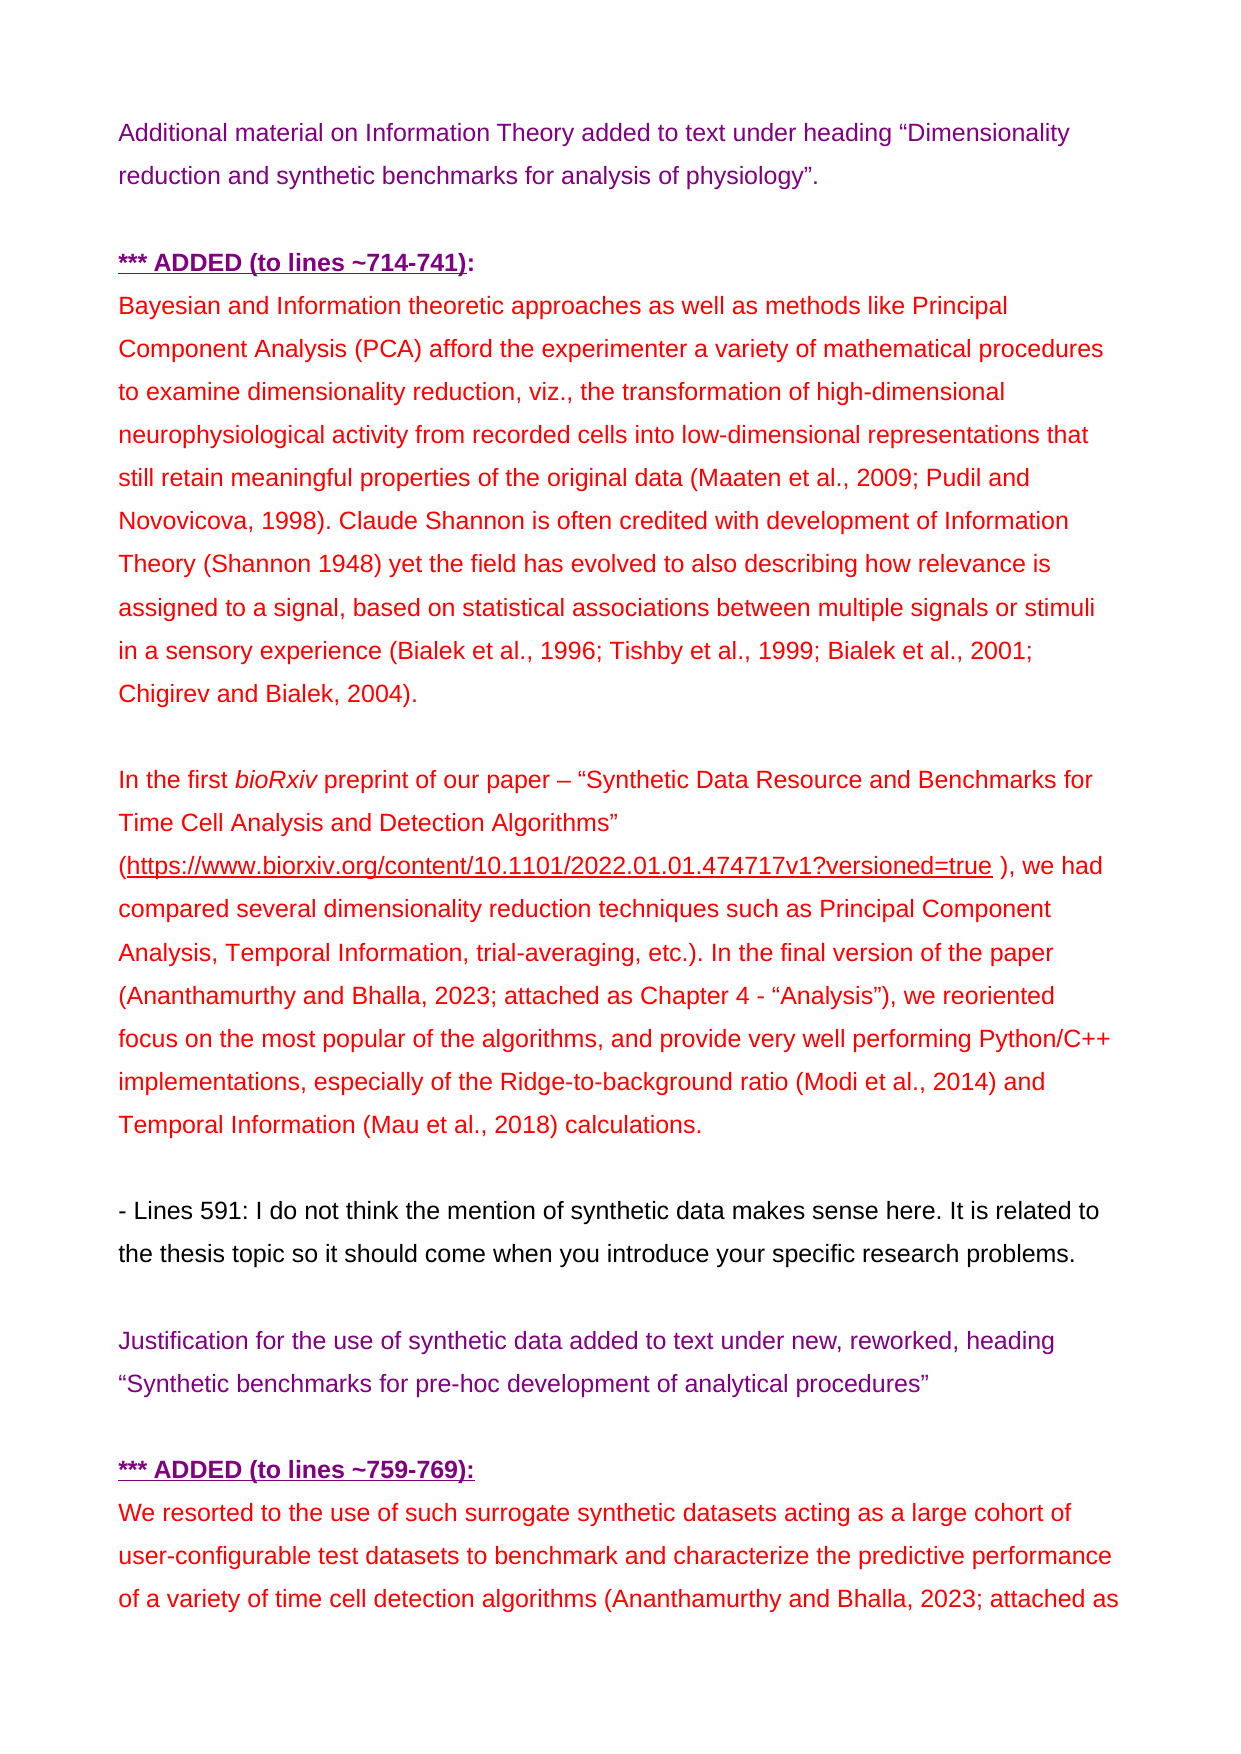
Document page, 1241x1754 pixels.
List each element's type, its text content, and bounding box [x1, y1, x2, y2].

text Bayesian and Information theoretic approaches as well as methods like Principal Component Analysis (PCA) afford the experimenter a variety of mathematical procedures to examine dimensionality reduction, viz., the transformation of high-dimensional neurophysiological activity from recorded cells into low-dimensional representations that still retain meaningful properties of the original data (Maaten et al., 2009; Pudil and Novovicova, 1998). Claude Shannon is often credited with development of Information Theory (Shannon 1948) yet the field has evolved to also describing how relevance is assigned to a signal, based on statistical associations between multiple signals or stimuli in a sensory experience (Bialek et al., 1996; Tishby et al., 1999; Bialek et al., 2001; Chigirev and Bialek, 2004). [118, 291, 1122, 707]
text In the first bioRxiv preprint of our paper – “Synthetic Data Resource and Benchmarks for Time Cell Analysis and Detection Algorithms” (https://www.biorxiv.org/content/10.1101/2022.01.01.474717v1?versioned=true ), we had compared several dimensionality reduction techniques such as Principal Component Analysis, Temporal Information, trial-averaging, etc.). In the final version of the paper (Ananthamurthy and Bhalla, 2023; attached as Chapter 4 - “Analysis”), we reoriented focus on the most popular of the algorithms, and provide very well performing Python/C++ implementations, especially of the Ridge-to-background ratio (Modi et al., 2014) and Temporal Information (Mau et al., 2018) calculations. [118, 765, 1122, 1139]
text Justification for the use of synthetic data added to text under new, reworked, heading “Synthetic benchmarks for pre-hoc development of analytical procedures” [118, 1326, 1122, 1397]
text - Lines 591: I do not think the mention of synthetic data makes sense here. It is related to the thesis topic so it should come when you introduce your specific research problems. [118, 1196, 1122, 1268]
text Additional material on Information Theory added to text under heading “Dimensionality reduction and synthetic benchmarks for analysis of physiology”. [118, 118, 1122, 190]
text *** ADDED (to lines ~759-769): [118, 1455, 1122, 1484]
text We resorted to the use of such surrogate synthetic datasets acting as a large cohort of user-configurable test datasets to benchmark and characterize the predictive performance of a variety of time cell detection algorithms (Ananthamurthy and Bhalla, 2023; attached as [118, 1498, 1122, 1613]
text *** ADDED (to lines ~714-741): [118, 247, 1122, 276]
